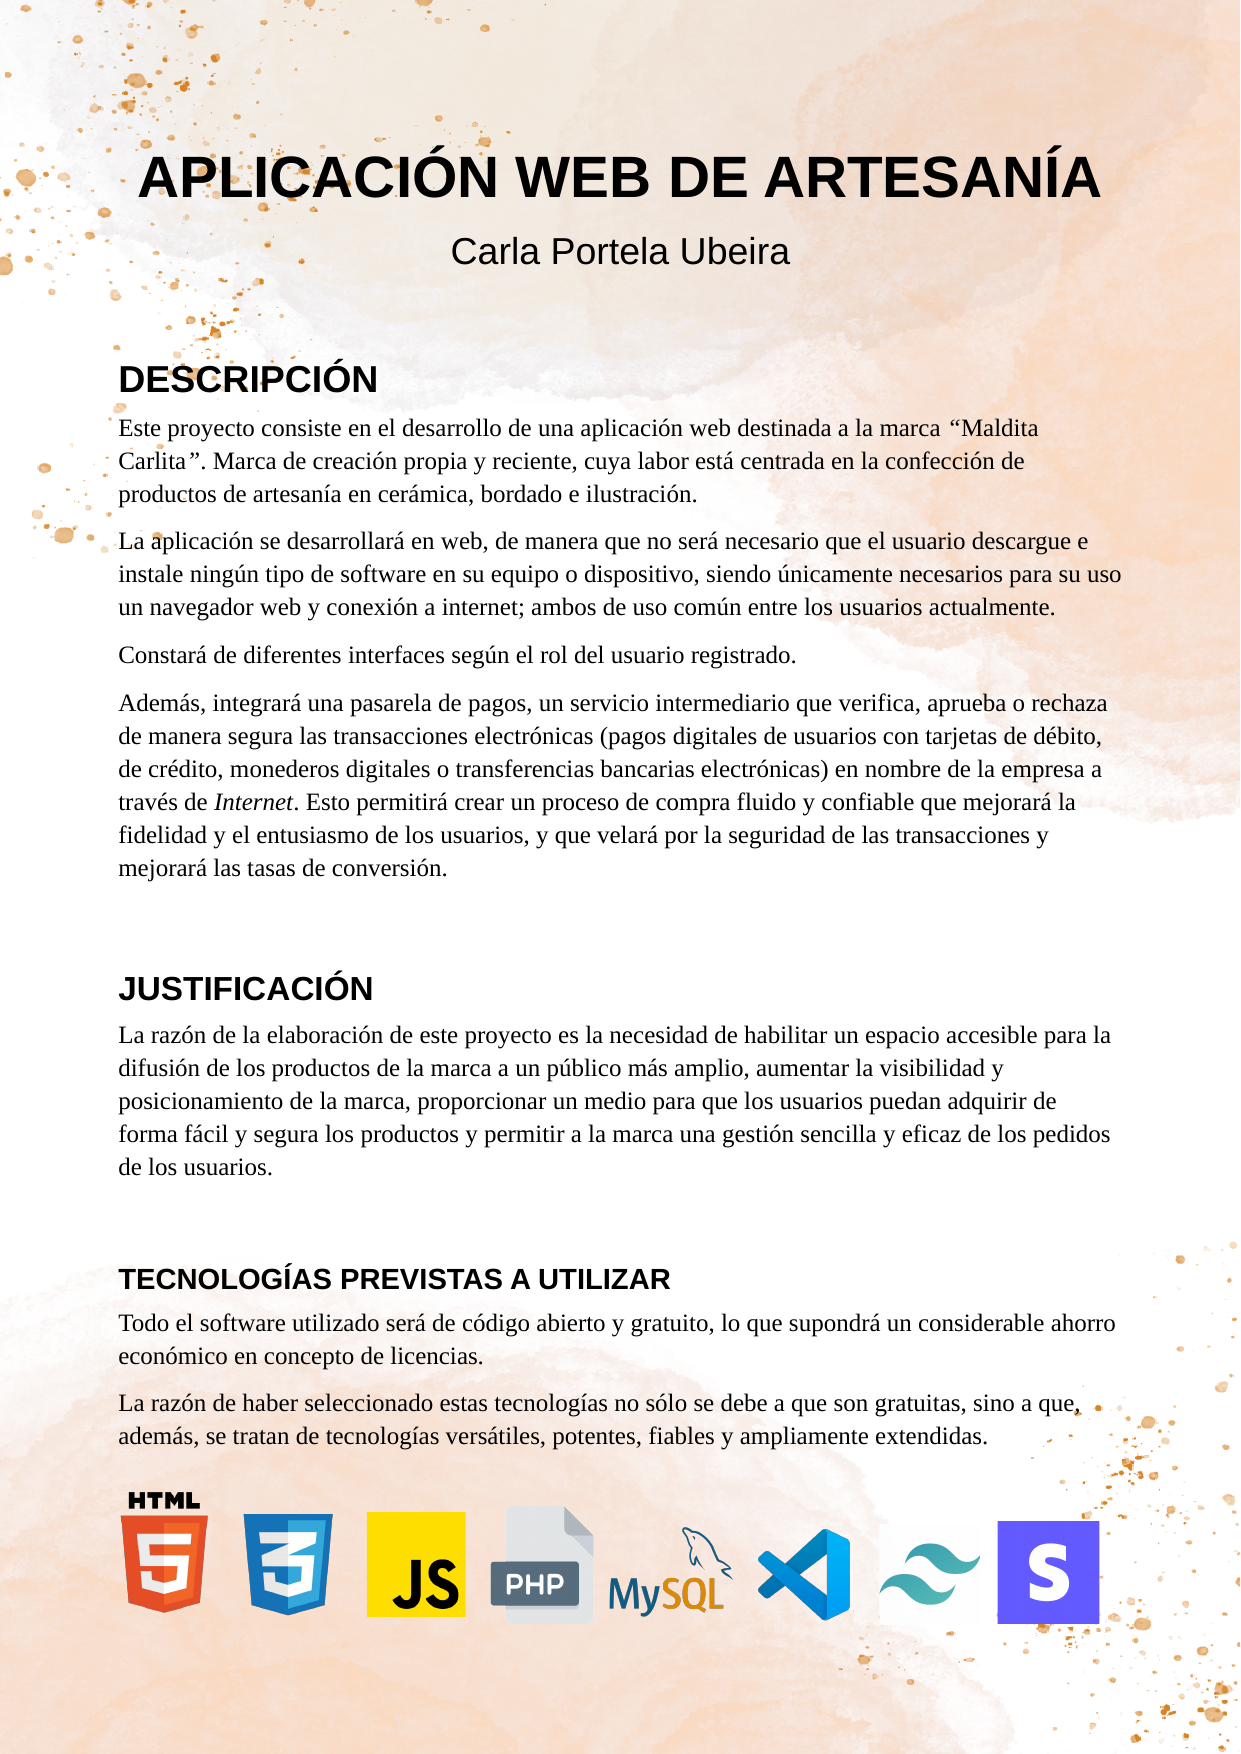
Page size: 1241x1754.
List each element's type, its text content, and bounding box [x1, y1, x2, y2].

subtitle Carla Portela Ubeira [118, 229, 1122, 272]
text La razón de la elaboración de este proyecto es la necesidad de habilitar un espacio accesible para la difusión de los productos de la marca a un público más amplio, aumentar la visibilidad y posicionamiento de la marca, proporcionar un medio para que los usuarios puedan adquirir de forma fácil y segura los productos y permitir a la marca una gestión sencilla y eficaz de los pedidos de los usuarios. [118, 1020, 1122, 1181]
text Además, integrará una pasarela de pagos, un servicio intermediario que verifica, aprueba o rechaza de manera segura las transacciones electrónicas (pagos digitales de usuarios con tarjetas de débito, de crédito, monederos digitales o transferencias bancarias electrónicas) en nombre de la empresa a través de Internet. Esto permitirá crear un proceso de compra fluido y confiable que mejorará la fidelidad y el entusiasmo de los usuarios, y que velará por la seguridad de las transacciones y mejorará las tasas de conversión. [118, 688, 1122, 882]
subtitle TECNOLOGÍAS PREVISTAS A UTILIZAR [118, 1262, 1122, 1295]
text La razón de haber seleccionado estas tecnologías no sólo se debe a que son gratuitas, sino a que, además, se tratan de tecnologías versátiles, potentes, fiables y ampliamente extendidas. [118, 1388, 1122, 1450]
text La aplicación se desarrollará en web, de manera que no será necesario que el usuario descargue e instale ningún tipo de software en su equipo o dispositivo, siendo únicamente necesarios para su uso un navegador web y conexión a internet; ambos de uso común entre los usuarios actualmente. [118, 526, 1122, 621]
subtitle DESCRIPCIÓN [118, 357, 1122, 400]
text Este proyecto consiste en el desarrollo de una aplicación web destinada a la marca “Maldita Carlita”. Marca de creación propia y reciente, cuya labor está centrada en la confección de productos de artesanía en cerámica, bordado e ilustración. [118, 413, 1122, 508]
text Constará de diferentes interfaces según el rol del usuario registrado. [118, 640, 1122, 669]
subtitle JUSTIFICACIÓN [118, 969, 1122, 1007]
title APLICACIÓN WEB DE ARTESANÍA [118, 143, 1122, 210]
text Todo el software utilizado será de código abierto y gratuito, lo que supondrá un considerable ahorro económico en concepto de licencias. [118, 1308, 1122, 1369]
picture [0, 0, 1241, 1754]
